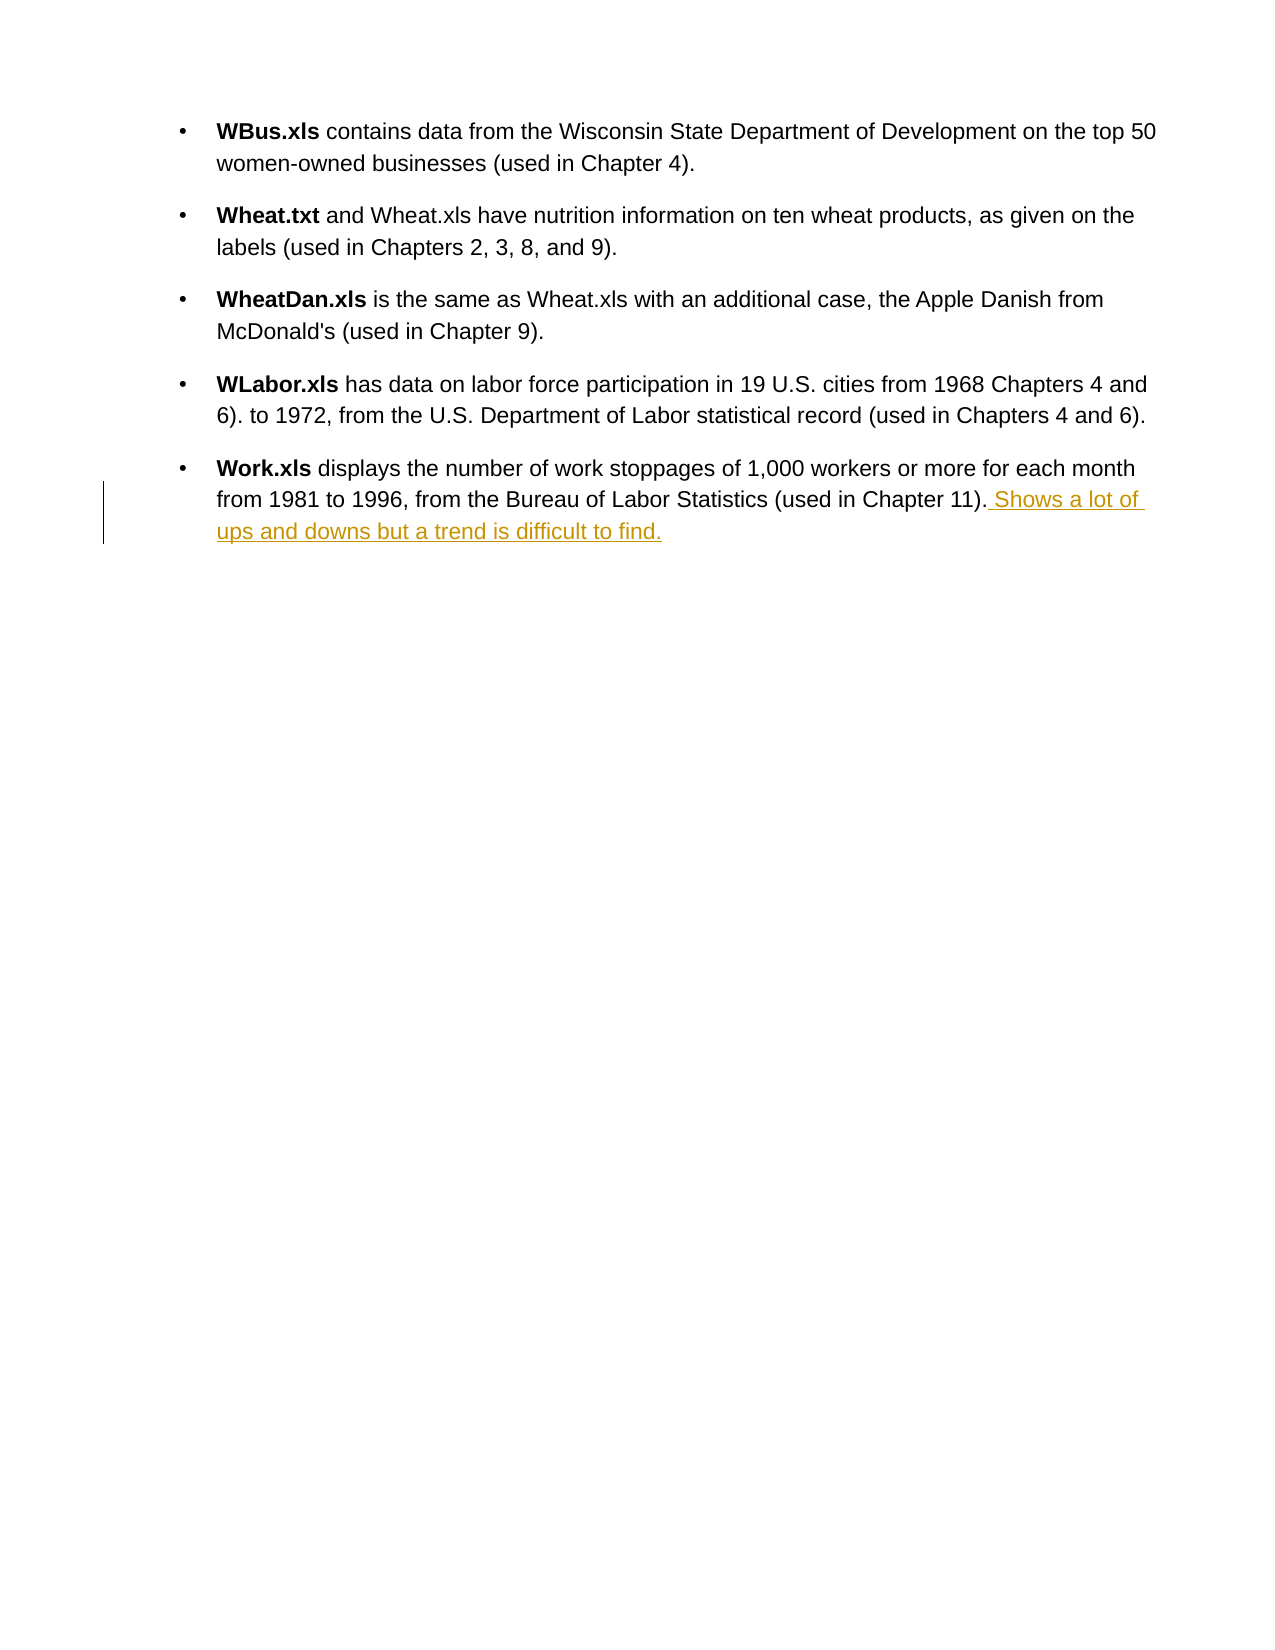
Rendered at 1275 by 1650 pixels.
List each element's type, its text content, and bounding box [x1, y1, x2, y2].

list WBus.xls contains data from the Wisconsin State Department of Development on the top 50 women-owned businesses (used in Chapter 4). [179, 118, 1157, 176]
list Work.xls displays the number of work stoppages of 1,000 workers or more for each month from 1981 to 1996, from the Bureau of Labor Statistics (used in Chapter 11). Shows a lot of ups and downs but a trend is difficult to find. [179, 455, 1157, 544]
list Wheat.txt and Wheat.xls have nutrition information on ten wheat products, as given on the labels (used in Chapters 2, 3, 8, and 9). [179, 202, 1157, 260]
list WheatDan.xls is the same as Wheat.xls with an additional case, the Apple Danish from McDonald's (used in Chapter 9). [179, 286, 1157, 344]
list WLabor.xls has data on labor force participation in 19 U.S. cities from 1968 Chapters 4 and 6). to 1972, from the U.S. Department of Labor statistical record (used in Chapters 4 and 6). [179, 371, 1157, 428]
